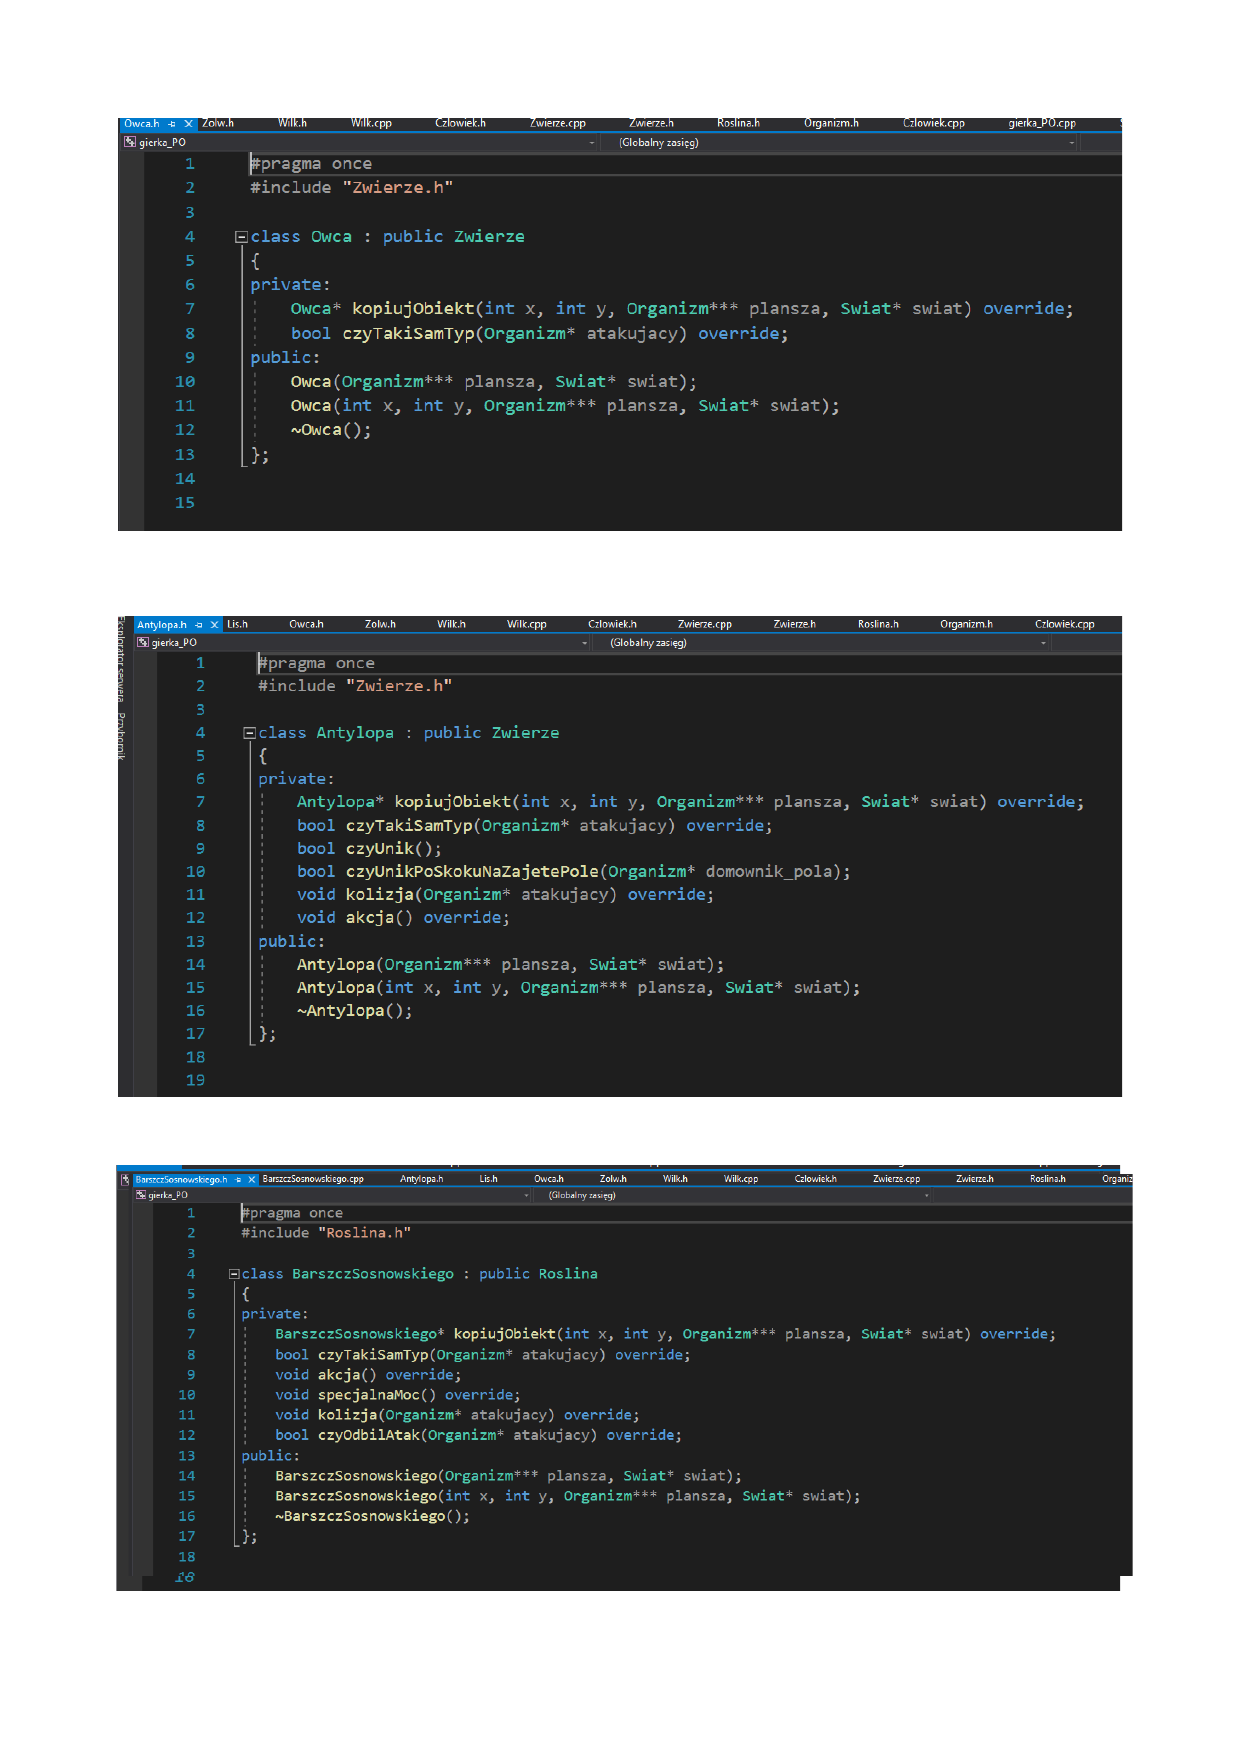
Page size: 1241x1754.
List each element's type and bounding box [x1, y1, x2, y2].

picture [118, 616, 1123, 1097]
picture [116, 1165, 1133, 1591]
picture [118, 118, 1123, 531]
